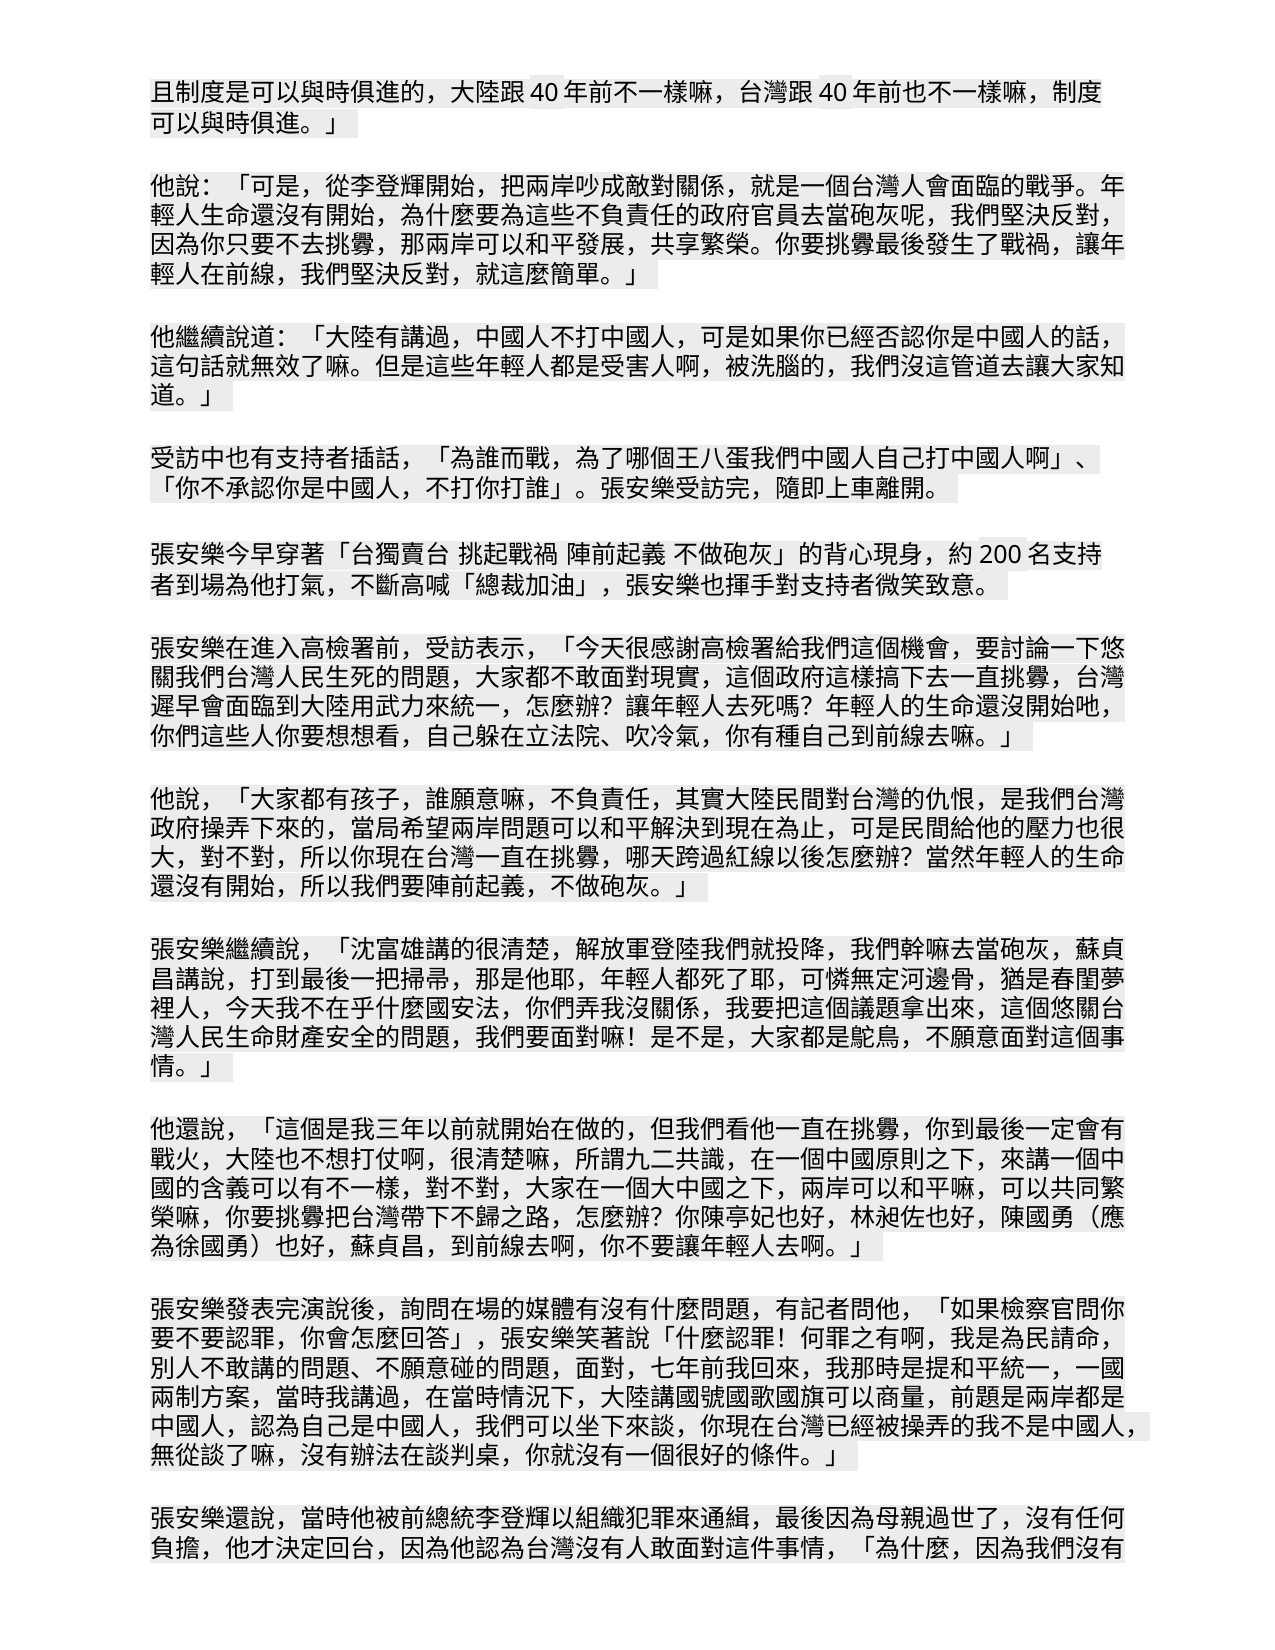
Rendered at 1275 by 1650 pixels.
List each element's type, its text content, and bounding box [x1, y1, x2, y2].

text 陣前起義，不做炮灰 白狼是條好漢。這樣的人，鳳毛麟角，很少見了。 影片請見：https://bit.ly/3wfblka 陳真 2021. 04. 01. ================== 取自張安樂粉絲團 2021. 3. 30. 我在乎的是台灣人民生命財產的安全，不在乎什麼國安法！ 台獨政客們口口聲聲愛台灣，並以此口號操弄民粹、妖魔大陸、藉此騙得政權。執政後不思愛台灣就 “應該消彌戰禍，保護台灣人民生命財產的安全”。但這些政客們反而為了鞏固自己的權勢利益，變本加厲的挑釁大陸，終有一天會給台灣帶來戰禍，屆時犧牲的都是無辜的百姓，而他們早就帶著黃金美鈔逃之夭夭。 每思及此，唐詩裡「可憐無定河邊骨，猶是深閨夢裡人」，白骨嶙嶙散落在荒野間，白髮老母哭不見兒，妻尋不著夫，女等不著父的悲慘畫面立即浮現在腦海裡，盤旋縈繞不已。沉痛之餘覺得民眾不該被政客如此操弄，因此站出來公開呼籲大家在台獨挑起戰禍時要 “陣前起義、不做砲灰”！絕不讓「可憐白骨萬人塚，盡為政客覓權勢」的悲劇在台灣發生。 遺憾的是我們缺乏面對大眾的發聲管道，無法把聲音傳達給廣大民眾。這次台獨當局要以國安法辦我，正好給大家一個機會，清楚認識到這攸關台灣人民生死的嚴肅問題。 既然政客們挑起戰禍，就該自己去面對炮火，而不是驅使無辜人民作砲灰。只要大家站出來，大聲說出我們拒做砲灰，誰挑釁誰去死，就會逼使貪婪膽小的政客們收斂他們的台獨勾當，因而緩和兩岸的緊張局勢，進而保護了台灣人民生命財產的安全。這才是“真正的愛台灣、愛台灣的人民”！ 台獨當局害怕了，要以所謂的國安法來嚇我。無所謂，求仁得仁！ 張安樂 ================== 影／組「紅色隊伍」遭約談 張安樂出庭：為民請命何罪之有 聯合報 / 記者林孟潔／台北即時報導 2021-03-30 中華統一促進黨總裁、綽號白狼的張安樂今年初接受大陸中央人民廣播電台主任編輯張彬專訪，表示要成立「紅色隊伍」宣揚和平統一，要號召「陣前起義」，疑涉外患罪；台灣高等檢察署今傳喚張安樂出庭說明，張安樂笑說，「何罪之有，我是為民請命，我絕對不會認罪」，他是要把被洗腦的中國人找回來。 張安樂今天上午8點50分抵達高檢署，近百名支持群眾簇擁上前喊「總裁加油」、「陣前起義、不做炮灰」，轄區分局不敢大意，派出大批警力維持現場秩序。 張安樂指出，感謝高檢署給機會討論攸關台灣人民生死的問題，大家都不敢面對現實，政府一直挑釁，台灣遲早會面臨大陸用武力來統一，要輕人去死嗎？政府高官自己躲在立法院吹冷氣，有種自己到前線去。 他說，大陸當局希望兩岸問題可以和平解決，而民間對台灣的仇恨是台灣政府操弄的，大陸也不想打仗，但台灣一直挑釁，會把台灣帶向不歸之路，因此他要「陣前起義，不做炮灰」；他不在乎國安法，他要大眾面對台灣人民生命安全問題。 被問是否會認罪，張安樂笑說，「何罪之有，我是為民請命阿！」別人不敢講的問題讓他來說，七年以前他回來台灣提出和平統一、一國兩制的方案，當時的大陸講國號、國歌、國旗可以商量，但前提要認為自己是中國人，現在台灣被政府操弄到認為自己不是中國人，就無法上談判桌。 再問籌組「紅色隊伍」一事，張安樂指出，只要是中國人都是紅色隊伍，「我要把中國人找回來」，只要台灣有中國人，兩岸就永遠和平，只要台灣失去中國人，則面臨的是戰爭。 =================== 張安樂涉《國安法》遭高檢署約談 蘋果新聞網 2021/03/30 中華統一促進黨總裁張安樂今年1月接受中媒訪問時透露，打算吸收中南部年輕人，讓他們「由綠轉紅」，發展「紅色隊伍」宣揚和平統一、不排除陣前起義等，其言行因涉嫌違反《國家安全法》今被高檢署約談，張安樂上午在約200名支持群眾簇擁下現身，強調不認罪，並指「紅色隊伍就是要把中國人找回來」。檢察官訊問後，於上午11時許將張安樂請回。 張安樂被檢察官訊問了約兩個小時後步出偵查庭，面露微笑，略顯疲憊。 張安樂表示：「今天我跟檢察官最主要就是講到，只要台灣有中國人，兩岸就會有和平，只要台灣的中國人消失了，那就是戰爭，因為都是中國人，雙方只是政治體制的不同，而且制度是可以與時俱進的，大陸跟40年前不一樣嘛，台灣跟40年前也不一樣嘛，制度可以與時俱進。」 他說：「可是，從李登輝開始，把兩岸吵成敵對關係，就是一個台灣人會面臨的戰爭。年輕人生命還沒有開始，為什麼要為這些不負責任的政府官員去當砲灰呢，我們堅決反對，因為你只要不去挑釁，那兩岸可以和平發展，共享繁榮。你要挑釁最後發生了戰禍，讓年輕人在前線，我們堅決反對，就這麼簡單。」 他繼續說道：「大陸有講過，中國人不打中國人，可是如果你已經否認你是中國人的話，這句話就無效了嘛。但是這些年輕人都是受害人啊，被洗腦的，我們沒這管道去讓大家知道。」 受訪中也有支持者插話，「為誰而戰，為了哪個王八蛋我們中國人自己打中國人啊」、「你不承認你是中國人，不打你打誰」。張安樂受訪完，隨即上車離開。 張安樂今早穿著「台獨賣台 挑起戰禍 陣前起義 不做砲灰」的背心現身，約200名支持者到場為他打氣，不斷高喊「總裁加油」，張安樂也揮手對支持者微笑致意。 張安樂在進入高檢署前，受訪表示，「今天很感謝高檢署給我們這個機會，要討論一下悠關我們台灣人民生死的問題，大家都不敢面對現實，這個政府這樣搞下去一直挑釁，台灣遲早會面臨到大陸用武力來統一，怎麼辦？讓年輕人去死嗎？年輕人的生命還沒開始吔，你們這些人你要想想看，自己躲在立法院、吹冷氣，你有種自己到前線去嘛。」 他說，「大家都有孩子，誰願意嘛，不負責任，其實大陸民間對台灣的仇恨，是我們台灣政府操弄下來的，當局希望兩岸問題可以和平解決到現在為止，可是民間給他的壓力也很大，對不對，所以你現在台灣一直在挑釁，哪天跨過紅線以後怎麼辦？當然年輕人的生命還沒有開始，所以我們要陣前起義，不做砲灰。」 張安樂繼續說，「沈富雄講的很清楚，解放軍登陸我們就投降，我們幹嘛去當砲灰，蘇貞昌講說，打到最後一把掃帚，那是他耶，年輕人都死了耶，可憐無定河邊骨，猶是春閨夢裡人，今天我不在乎什麼國安法，你們弄我沒關係，我要把這個議題拿出來，這個悠關台灣人民生命財產安全的問題，我們要面對嘛！是不是，大家都是鴕鳥，不願意面對這個事情。」 他還說，「這個是我三年以前就開始在做的，但我們看他一直在挑釁，你到最後一定會有戰火，大陸也不想打仗啊，很清楚嘛，所謂九二共識，在一個中國原則之下，來講一個中國的含義可以有不一樣，對不對，大家在一個大中國之下，兩岸可以和平嘛，可以共同繁榮嘛，你要挑釁把台灣帶下不歸之路，怎麼辦？你陳亭妃也好，林昶佐也好，陳國勇（應為徐國勇）也好，蘇貞昌，到前線去啊，你不要讓年輕人去啊。」 張安樂發表完演說後，詢問在場的媒體有沒有什麼問題，有記者問他，「如果檢察官問你要不要認罪，你會怎麼回答」，張安樂笑著說「什麼認罪！何罪之有啊，我是為民請命，別人不敢講的問題、不願意碰的問題，面對，七年前我回來，我那時是提和平統一，一國兩制方案，當時我講過，在當時情況下，大陸講國號國歌國旗可以商量，前題是兩岸都是中國人，認為自己是中國人，我們可以坐下來談，你現在台灣已經被操弄的我不是中國人，無從談了嘛，沒有辦法在談判桌，你就沒有一個很好的條件。」 張安樂還說，當時他被前總統李登輝以組織犯罪來通緝，最後因為母親過世了，沒有任何負擔，他才決定回台，因為他認為台灣沒有人敢面對這件事情，「為什麼，因為我們沒有選票壓力，敢講真話，真話可能是忠言逆耳，可能比較刺耳，但大家試想一下，如果本來兩岸都是中國人，我們可以坐下來談，台灣現在不是中國人了，沒辦法坐下來談，我們將面臨更嚴肅的問題，時間轉移了嘛，對不對，我絕對不會認罪，何罪之有。」 記者又問，「你們現在真的有在籌組紅色隊伍嗎」，張安樂則回說，「只要是中國人，都是紅色隊伍，我所謂的紅色隊伍，是把中國人找回來耶，只要台灣有中國人，兩岸就永遠和平，台灣失去了中國人，我們面臨的就是戰爭，本來就是中國人，只是被李登輝以來洗腦以後（都不是了）」。 張安樂1月接受中國官媒廣播訪談時，高調表示打算找昔日兄弟參加活動及吸收中南部年輕人，發展「紅色隊伍」宣揚和平統一、不排除陣前起義，此話一出，引發陸委會及立委等關注。 立委林昶佐於本月19日在立法院質詢時，指出張安樂表示要發展紅色隊伍，吸收中南部年輕人由綠轉紅，甚至不排出陣前起義。行政院長蘇貞昌當場表示，一定會嚴格要求檢調單位依法偵辦。 [150, 75, 1125, 1563]
